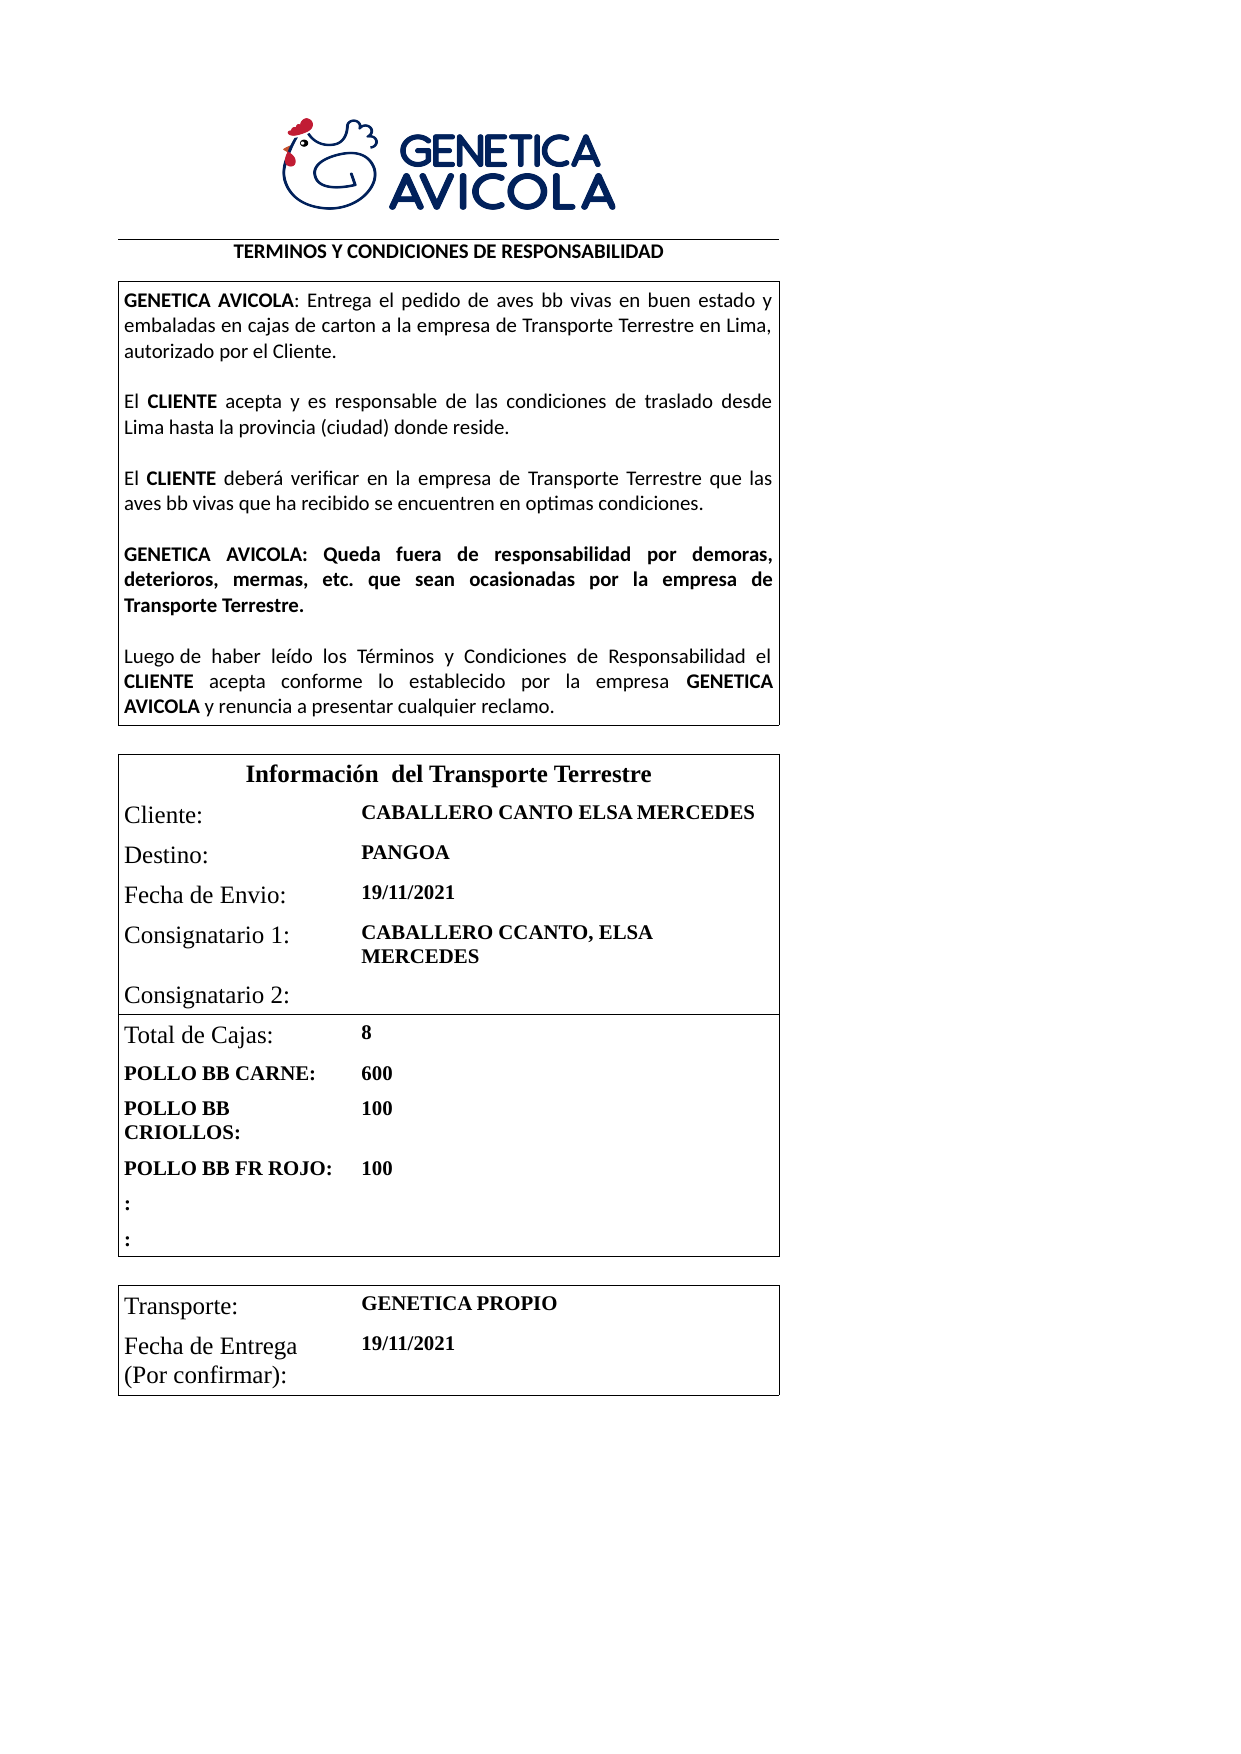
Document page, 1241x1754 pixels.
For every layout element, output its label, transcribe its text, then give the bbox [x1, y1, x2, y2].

picture [282, 118, 616, 210]
table_cell CABALLERO CCANTO, ELSA MERCEDES [356, 915, 779, 974]
table_cell PANGOA [356, 834, 779, 874]
table_cell 19/11/2021 [356, 874, 779, 914]
table_cell POLLO BB CRIOLLOS: [119, 1090, 356, 1150]
table_cell : [119, 1185, 356, 1221]
table_cell Total de Cajas: [119, 1015, 356, 1055]
table_cell [356, 1185, 779, 1221]
table_cell [356, 1257, 779, 1285]
table_header Información del Transporte Terrestre [119, 755, 779, 794]
table_cell Transporte: [119, 1286, 356, 1326]
table_cell 19/11/2021 [356, 1326, 779, 1394]
table_cell POLLO BB CARNE: [119, 1055, 356, 1090]
table_cell Fecha de Envio: [119, 874, 356, 914]
table_cell : [119, 1221, 356, 1256]
table_cell CABALLERO CANTO ELSA MERCEDES [356, 794, 779, 834]
table_cell 100 [356, 1090, 779, 1150]
table_cell POLLO BB FR ROJO: [119, 1150, 356, 1185]
table_cell Cliente: [119, 794, 356, 834]
table_cell [118, 1257, 356, 1285]
table_cell GENETICA PROPIO [356, 1286, 779, 1326]
table_cell [356, 974, 779, 1014]
table_cell Consignatario 1: [119, 915, 356, 974]
table_cell Destino: [119, 834, 356, 874]
table_cell [356, 1221, 779, 1256]
table_cell 600 [356, 1055, 779, 1090]
table_cell 100 [356, 1150, 779, 1185]
table_header TERMINOS Y CONDICIONES DE RESPONSABILIDAD [118, 240, 779, 281]
table_cell Consignatario 2: [119, 974, 356, 1014]
table_cell 8 [356, 1015, 779, 1055]
table_cell Fecha de Entrega (Por confirmar): [119, 1326, 356, 1394]
table_cell GENETICA AVICOLA: Entrega el pedido de aves bb vivas en buen estado y embaladas en cajas de carton a la empresa de Transporte Terrestre en Lima, autorizado por el Cliente. El CLIENTE acepta y es responsable de las condiciones de traslado desde Lima hasta la provincia (ciudad) donde reside. El CLIENTE deberá verificar en la empresa de Transporte Terrestre que las aves bb vivas que ha recibido se encuentren en optimas condiciones. GENETICA AVICOLA: Queda fuera de responsabilidad por demoras, deterioros, mermas, etc. que sean ocasionadas por la empresa de Transporte Terrestre. Luego de haber leído los Términos y Condiciones de Responsabilidad el CLIENTE acepta conforme lo establecido por la empresa GENETICA AVICOLA y renuncia a presentar cualquier reclamo. [119, 282, 779, 725]
